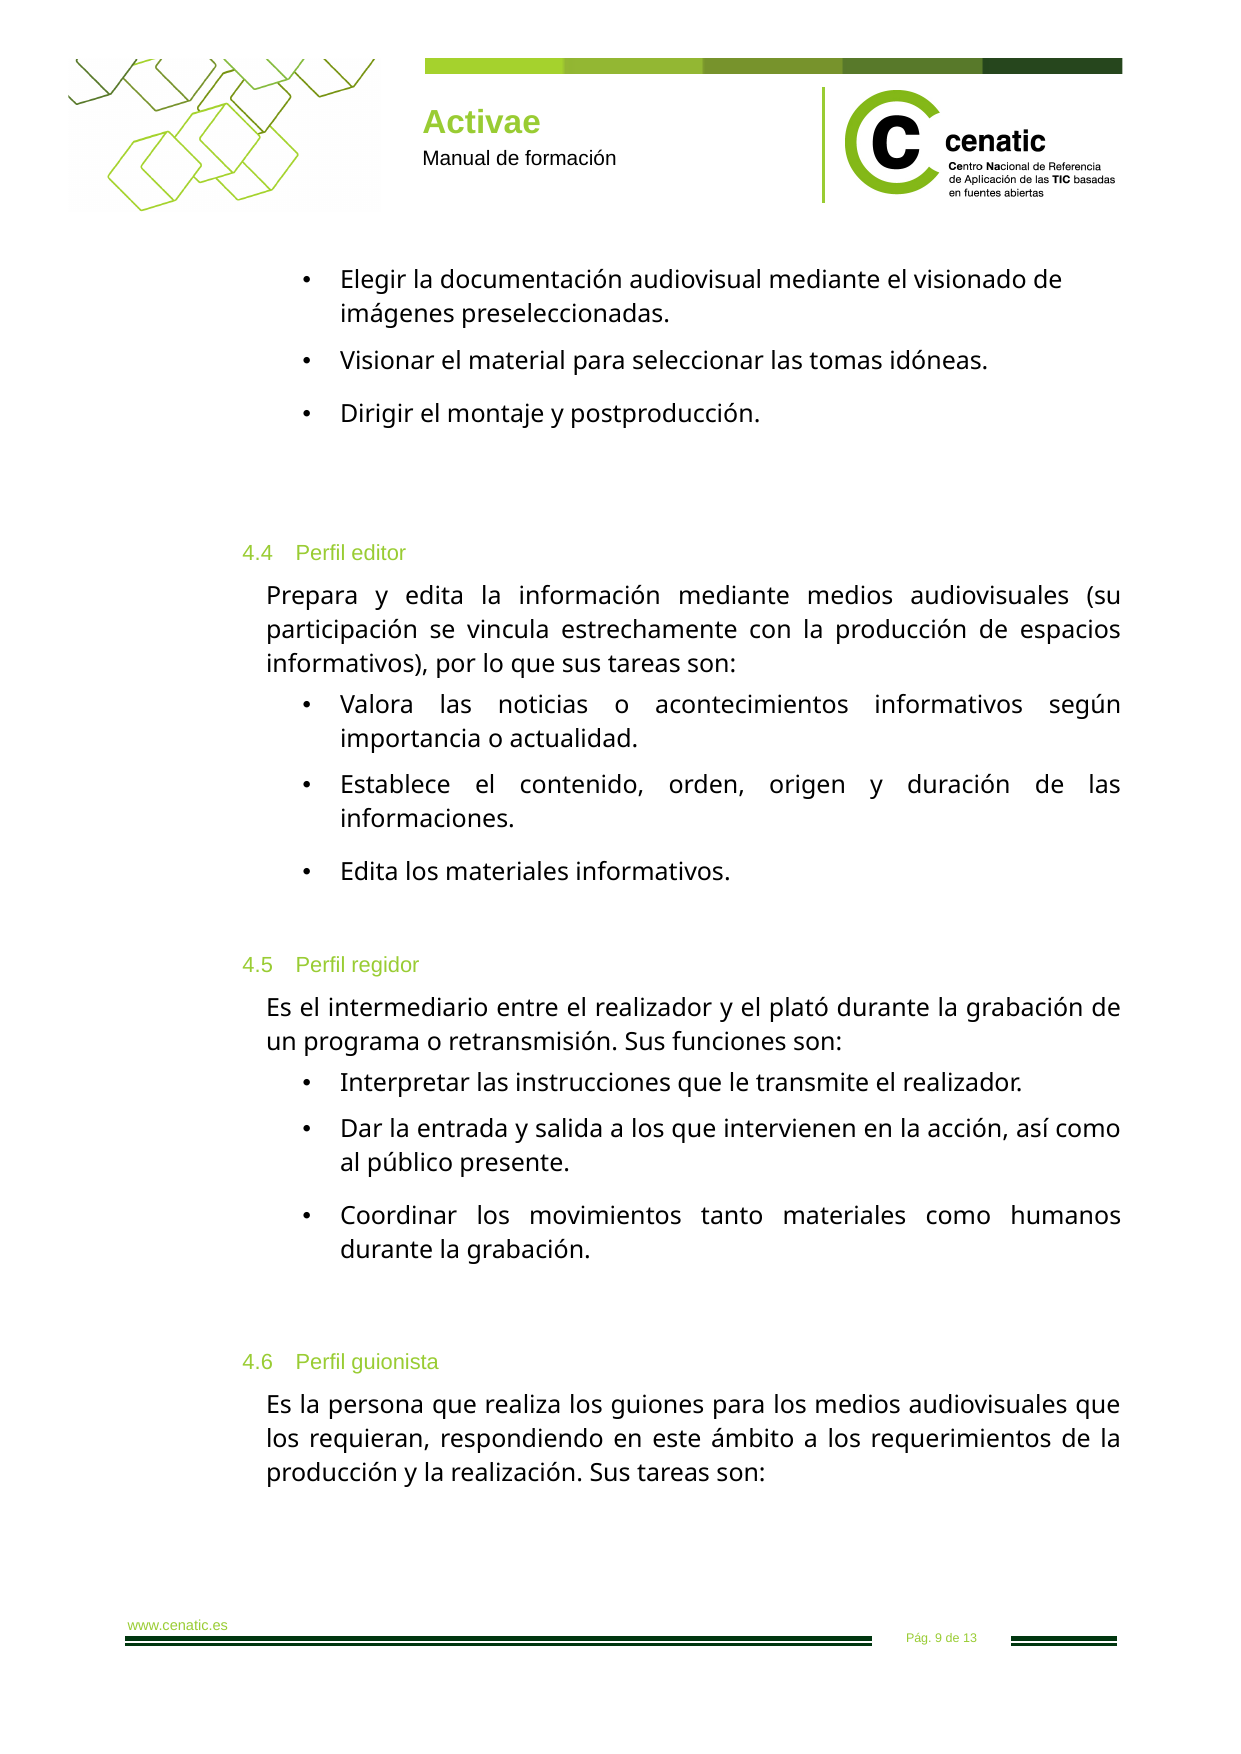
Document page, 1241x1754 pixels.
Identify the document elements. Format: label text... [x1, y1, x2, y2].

picture [68, 58, 382, 212]
list Valora las noticias o acontecimientos informativos según importancia o actualidad. [302, 686, 1122, 754]
list Dirigir el montaje y postproducción. [302, 395, 1122, 429]
text Prepara y edita la información mediante medios audiovisuales (su participación se vincula estrechamente con la producción de espacios informativos), por lo que sus tareas son: [266, 578, 1122, 680]
list Coordinar los movimientos tanto materiales como humanos durante la grabación. [302, 1198, 1122, 1266]
text Es la persona que realiza los guiones para los medios audiovisuales que los requieran, respondiendo en este ámbito a los requerimientos de la producción y la realización. Sus tareas son: [266, 1387, 1122, 1489]
list Interpretar las instrucciones que le transmite el realizador. [302, 1064, 1122, 1098]
subtitle Perfil editor [236, 540, 1122, 565]
list Establece el contenido, orden, origen y duración de las informaciones. [302, 767, 1122, 835]
subtitle Perfil regidor [236, 952, 1122, 977]
text Es el intermediario entre el realizador y el plató durante la grabación de un programa o retransmisión. Sus funciones son: [266, 990, 1122, 1058]
list Dar la entrada y salida a los que intervienen en la acción, así como al público presente. [302, 1111, 1122, 1179]
list Elegir la documentación audiovisual mediante el visionado de imágenes preseleccionadas. [302, 262, 1122, 330]
picture [425, 58, 1123, 74]
list Edita los materiales informativos. [302, 854, 1122, 888]
subtitle Perfil guionista [236, 1349, 1122, 1374]
picture [845, 90, 1118, 197]
list Visionar el material para seleccionar las tomas idóneas. [302, 342, 1122, 376]
